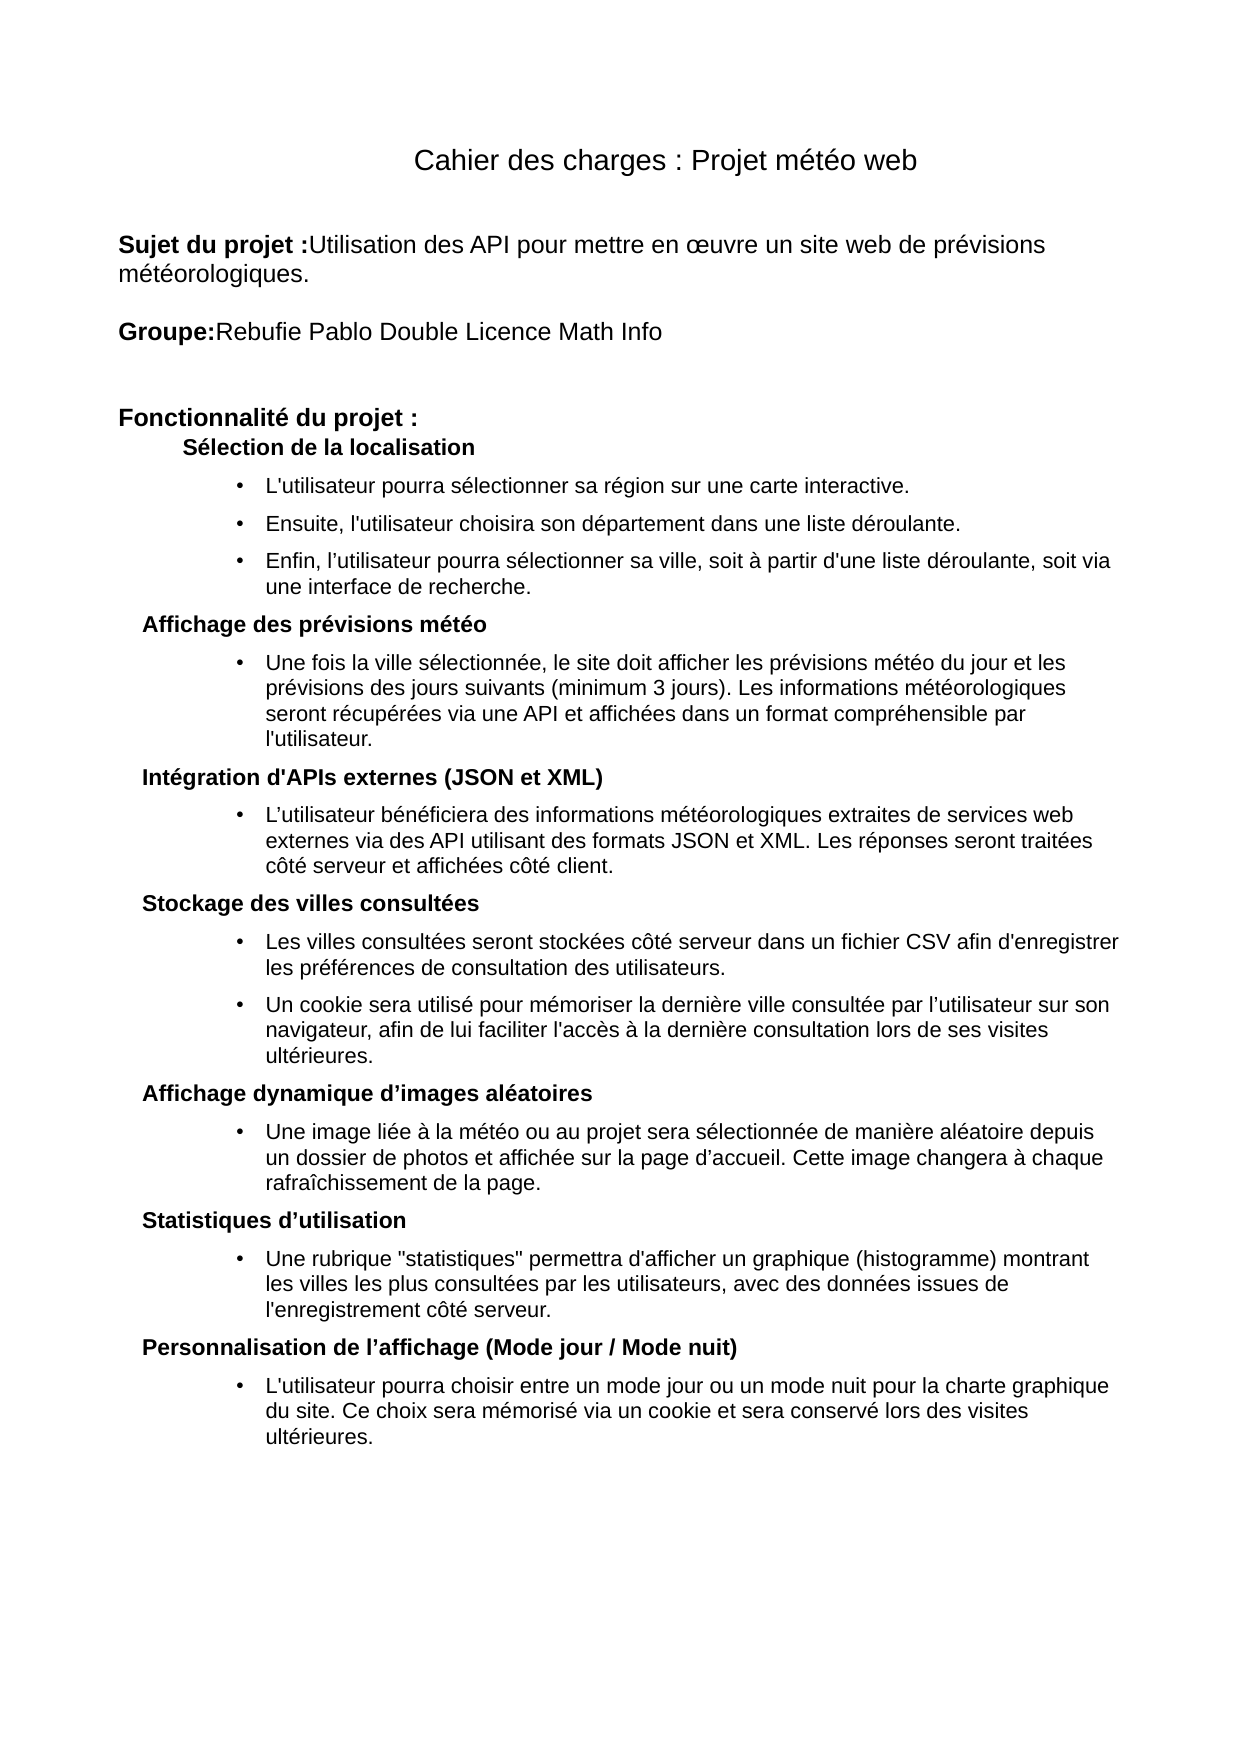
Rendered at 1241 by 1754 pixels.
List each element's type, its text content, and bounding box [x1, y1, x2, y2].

list Une fois la ville sélectionnée, le site doit afficher les prévisions météo du jour et les prévisions des jours suivants (minimum 3 jours). Les informations météorologiques seront récupérées via une API et affichées dans un format compréhensible par l'utilisateur. [236, 650, 1122, 751]
list L’utilisateur bénéficiera des informations météorologiques extraites de services web externes via des API utilisant des formats JSON et XML. Les réponses seront traitées côté serveur et affichées côté client. [236, 802, 1122, 878]
list L'utilisateur pourra sélectionner sa région sur une carte interactive. [236, 473, 1122, 498]
list Affichage dynamique d’images aléatoires [118, 1080, 1122, 1107]
subtitle Cahier des charges : Projet météo web [118, 143, 1122, 177]
list Intégration d'APIs externes (JSON et XML) [118, 763, 1122, 790]
list Stockage des villes consultées [118, 890, 1122, 917]
list Une image liée à la météo ou au projet sera sélectionnée de manière aléatoire depuis un dossier de photos et affichée sur la page d’accueil. Cette image changera à chaque rafraîchissement de la page. [236, 1119, 1122, 1195]
list Affichage des prévisions météo [118, 611, 1122, 638]
text Fonctionnalité du projet : [118, 403, 1122, 432]
list Les villes consultées seront stockées côté serveur dans un fichier CSV afin d'enregistrer les préférences de consultation des utilisateurs. [236, 929, 1122, 980]
list Un cookie sera utilisé pour mémoriser la dernière ville consultée par l’utilisateur sur son navigateur, afin de lui faciliter l'accès à la dernière consultation lors de ses visites ultérieures. [236, 992, 1122, 1068]
list Statistiques d’utilisation [118, 1207, 1122, 1234]
text Groupe:Rebufie Pablo Double Licence Math Info [118, 317, 1122, 345]
list L'utilisateur pourra choisir entre un mode jour ou un mode nuit pour la charte graphique du site. Ce choix sera mémorisé via un cookie et sera conservé lors des visites ultérieures. [236, 1373, 1122, 1449]
list Ensuite, l'utilisateur choisira son département dans une liste déroulante. [236, 511, 1122, 536]
list Une rubrique "statistiques" permettra d'afficher un graphique (histogramme) montrant les villes les plus consultées par les utilisateurs, avec des données issues de l'enregistrement côté serveur. [236, 1246, 1122, 1322]
list Enfin, l’utilisateur pourra sélectionner sa ville, soit à partir d'une liste déroulante, soit via une interface de recherche. [236, 548, 1122, 599]
list Sélection de la localisation [118, 432, 1122, 460]
list Personnalisation de l’affichage (Mode jour / Mode nuit) [118, 1334, 1122, 1361]
text Sujet du projet :Utilisation des API pour mettre en œuvre un site web de prévisions météorologiques. [118, 230, 1122, 288]
